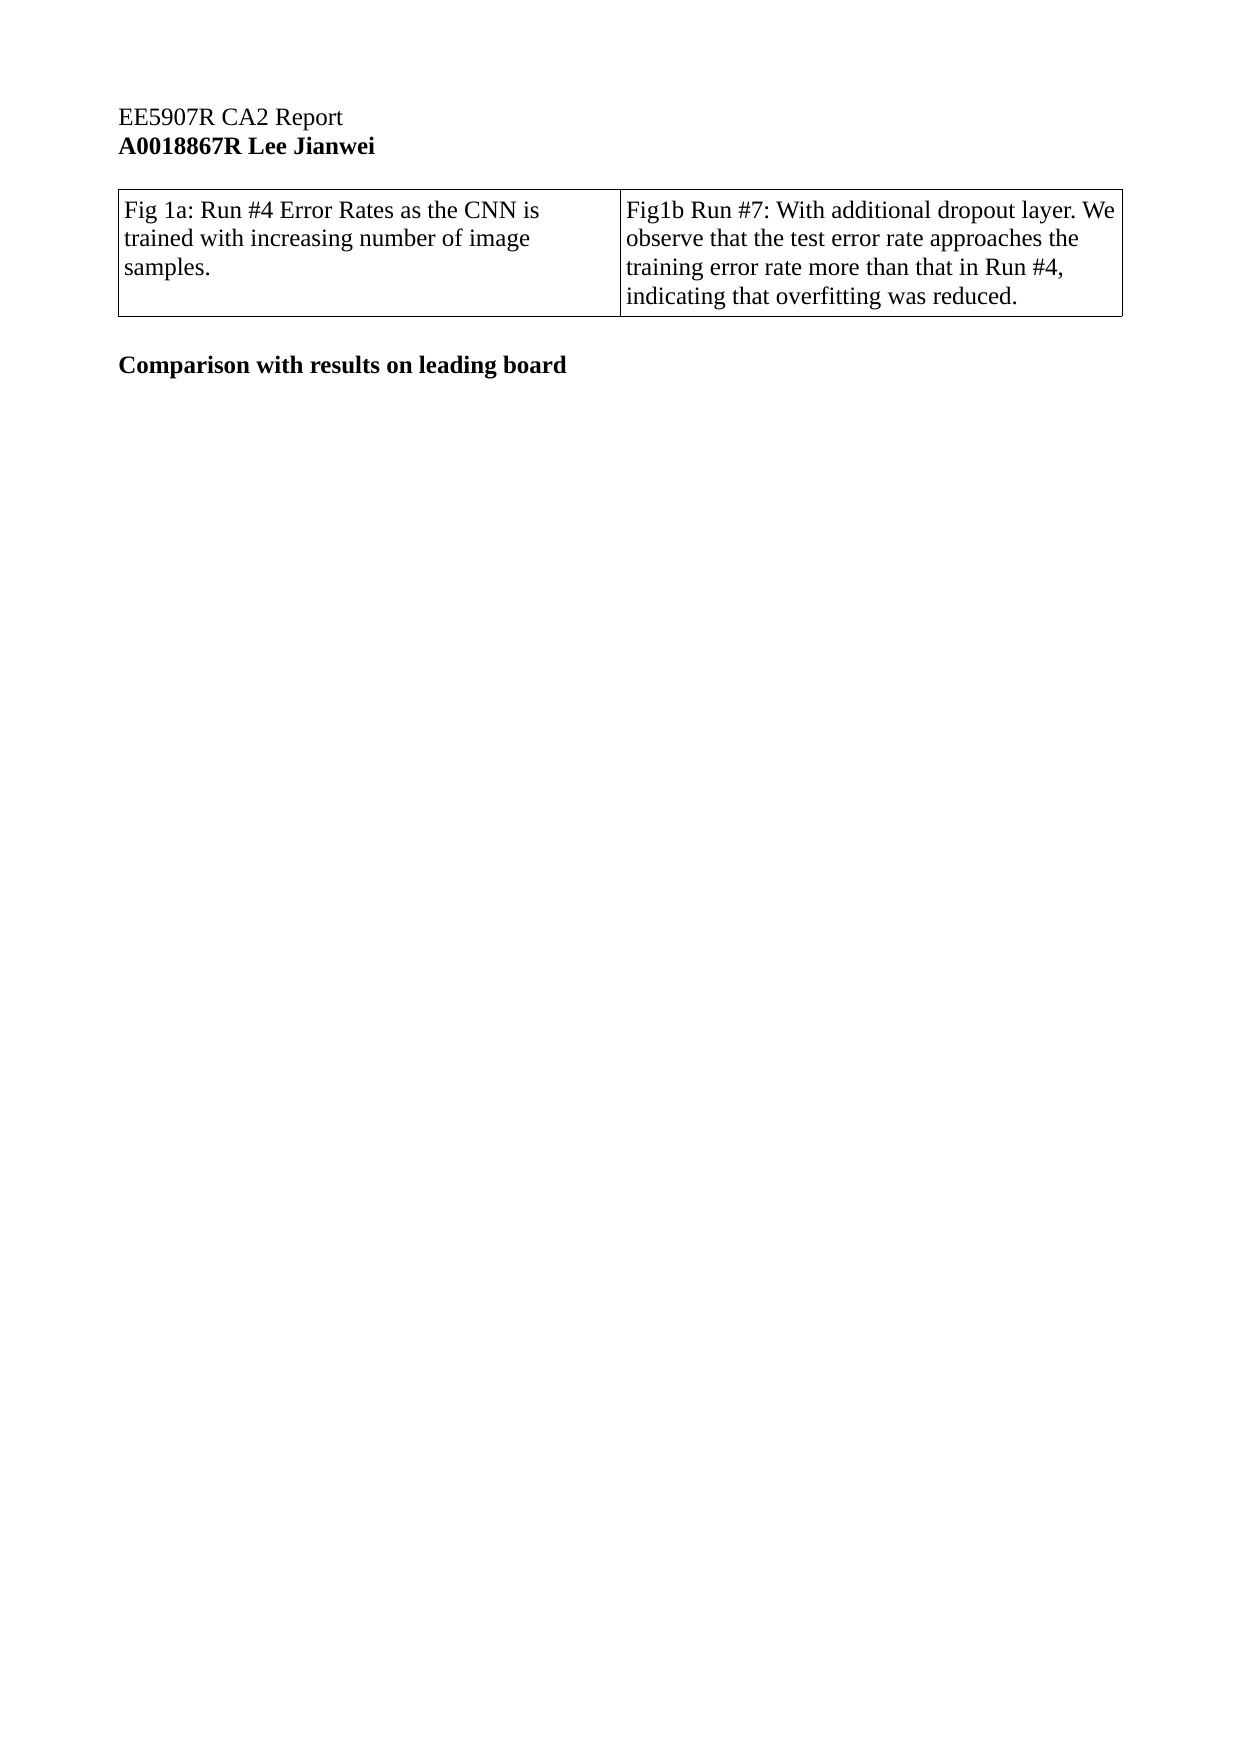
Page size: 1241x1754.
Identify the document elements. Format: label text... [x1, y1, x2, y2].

table_cell Fig 1a: Run #4 Error Rates as the CNN is trained with increasing number of image samples. [119, 190, 620, 316]
table_cell Fig1b Run #7: With additional dropout layer. We observe that the test error rate approaches the training error rate more than that in Run #4, indicating that overfitting was reduced. [621, 190, 1122, 316]
text Comparison with results on leading board [118, 350, 1122, 378]
